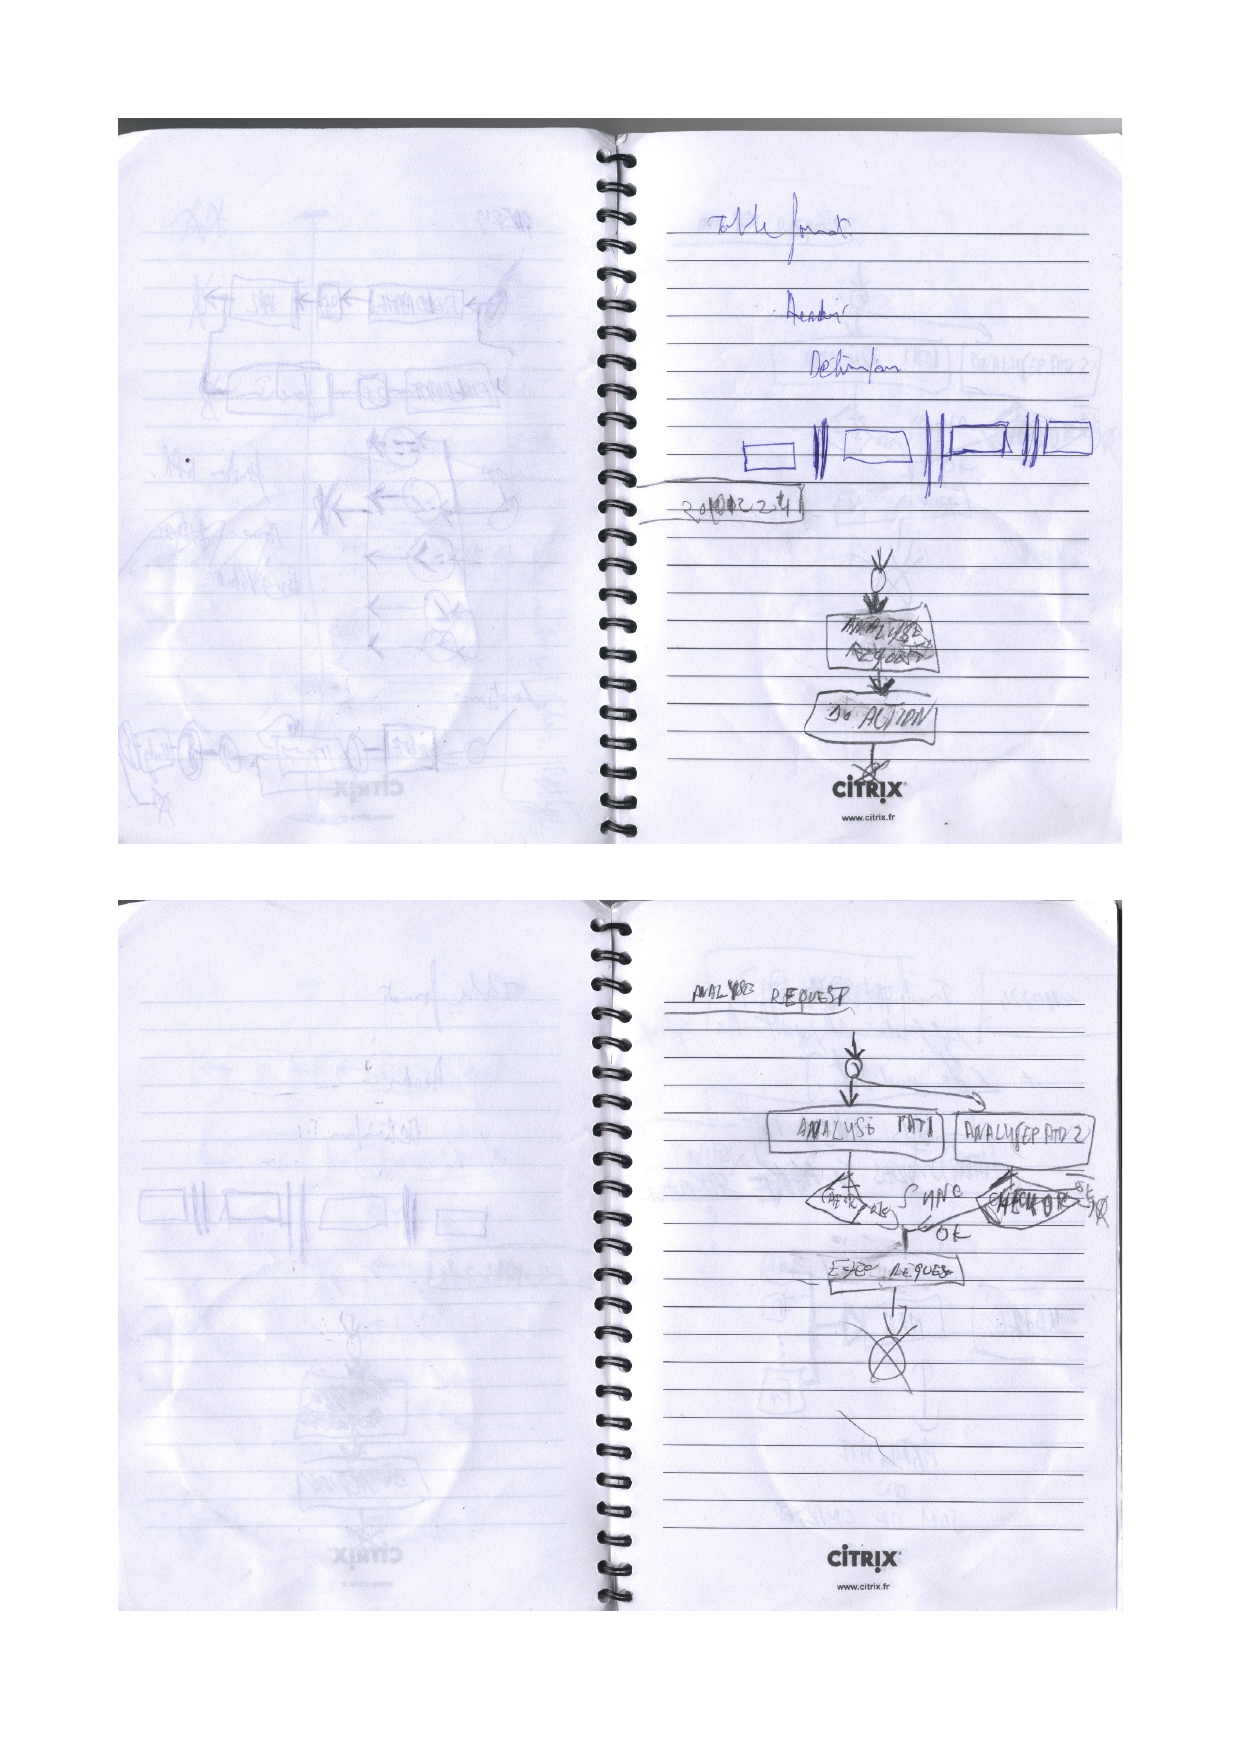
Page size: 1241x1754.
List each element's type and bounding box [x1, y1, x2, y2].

picture [118, 900, 1123, 1611]
picture [118, 118, 1123, 844]
